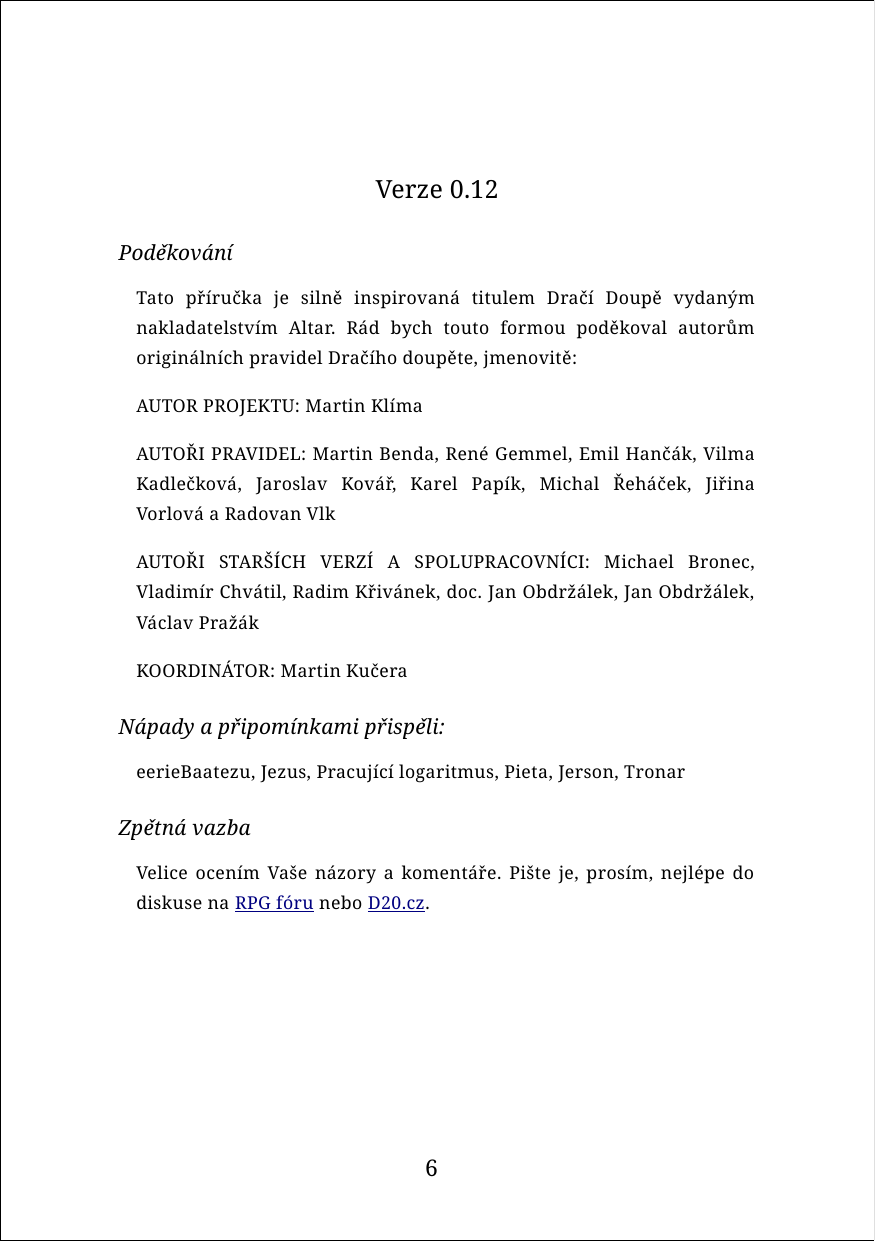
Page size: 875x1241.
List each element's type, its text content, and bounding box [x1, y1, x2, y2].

text Zpětná vazba [118, 813, 756, 842]
text Poděkování [118, 238, 756, 266]
text eerieBaatezu, Jezus, Pracující logaritmus, Pieta, Jerson, Tronar [136, 759, 756, 783]
text Tato příručka je silně inspirovaná titulem Dračí Doupě vydaným nakladatelstvím Altar. Rád bych touto formou poděkoval autorům originálních pravidel Dračího doupěte, jmenovitě: [136, 285, 756, 370]
text AUTOR PROJEKTU: Martin Klíma [136, 393, 756, 418]
text KOORDINÁTOR: Martin Kučera [136, 658, 756, 682]
text AUTOŘI PRAVIDEL: Martin Benda, René Gemmel, Emil Hančák, Vilma Kadlečková, Jaroslav Kovář, Karel Papík, Michal Řeháček, Jiřina Vorlová a Radovan Vlk [136, 441, 756, 526]
text Verze 0.12 [118, 172, 756, 206]
text AUTOŘI STARŠÍCH VERZÍ A SPOLUPRACOVNÍCI: Michael Bronec, Vladimír Chvátil, Radim Křivánek, doc. Jan Obdržálek, Jan Obdržálek, Václav Pražák [136, 550, 756, 634]
text Nápady a připomínkami přispěli: [118, 712, 756, 740]
text Velice ocením Vaše názory a komentáře. Pište je, prosím, nejlépe do diskuse na RPG fóru nebo D20.cz. [136, 860, 756, 915]
